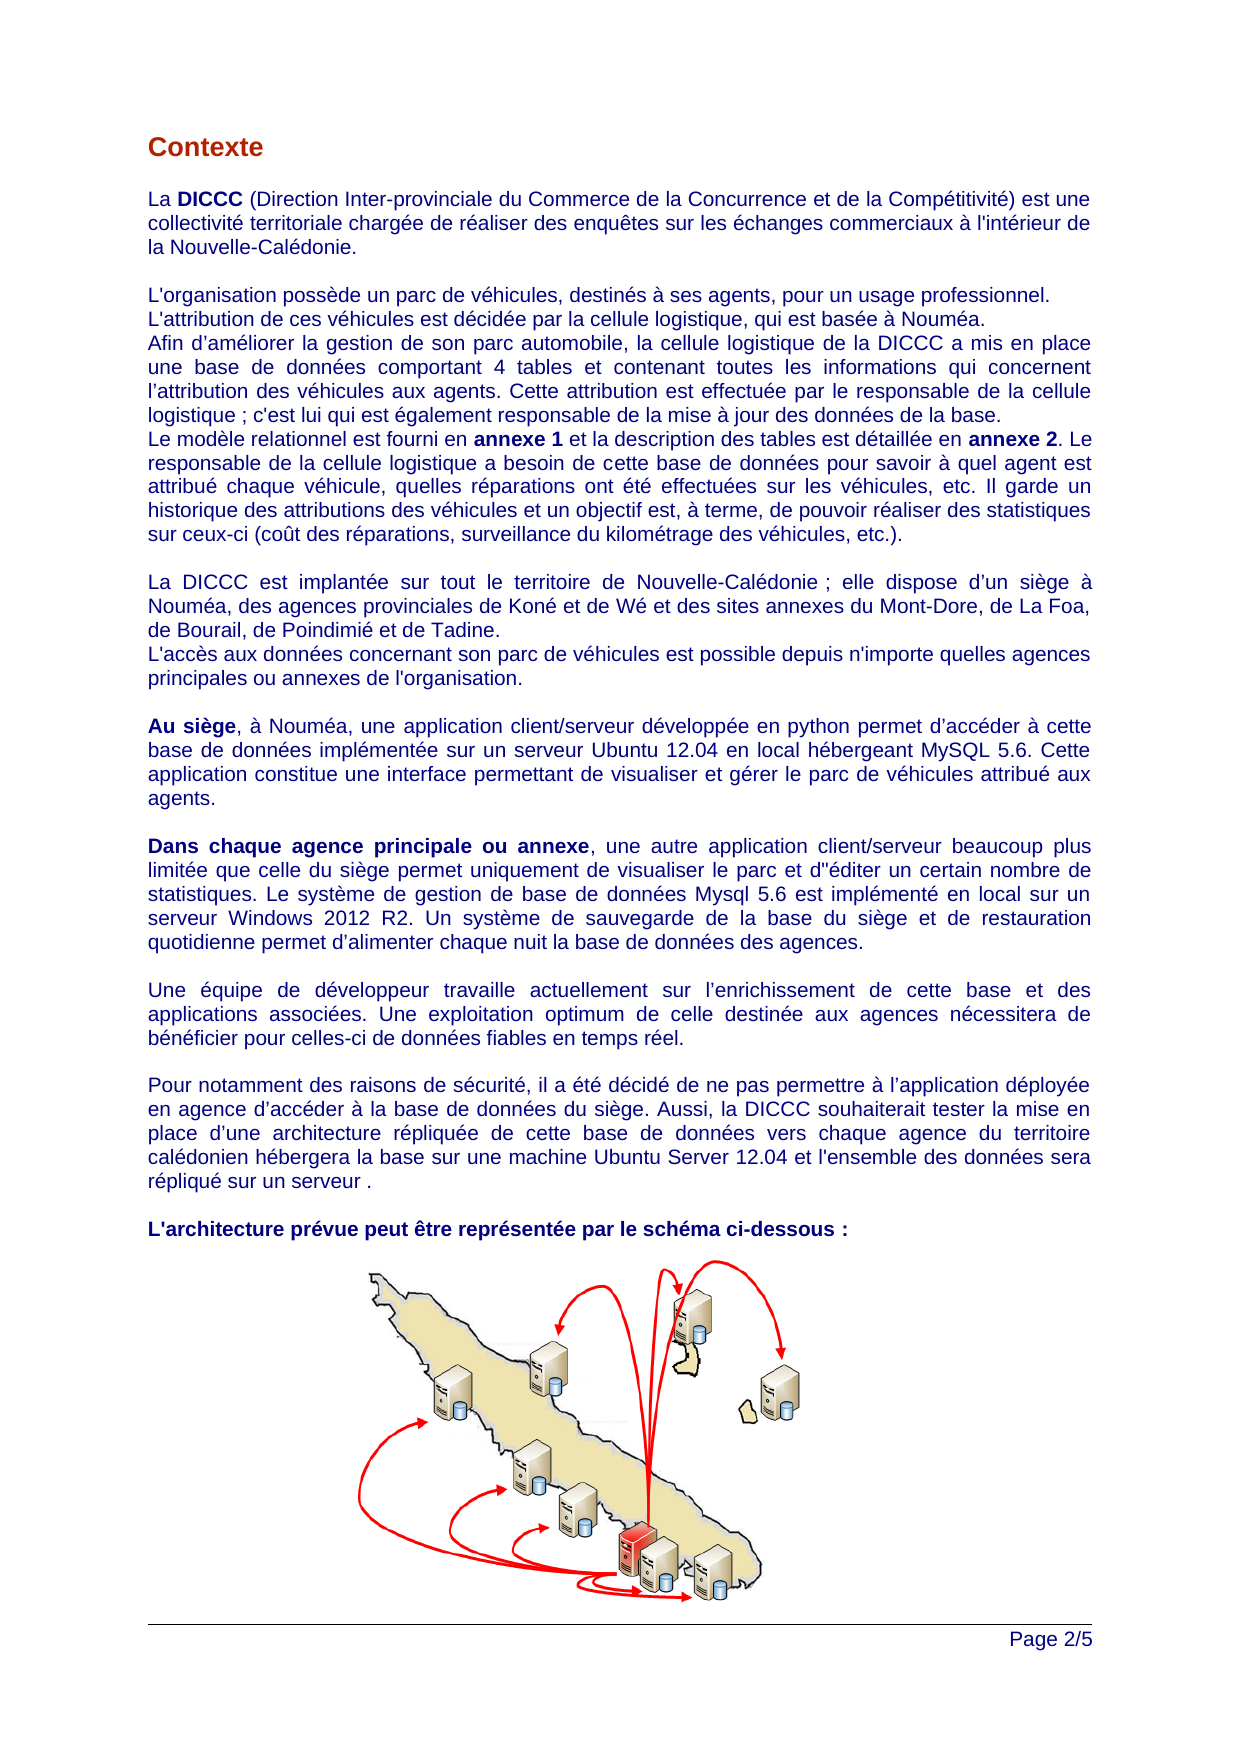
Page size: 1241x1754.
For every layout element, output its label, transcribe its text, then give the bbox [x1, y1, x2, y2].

text Pour notamment des raisons de sécurité, il a été décidé de ne pas permettre à l’application déployée en agence d’accéder à la base de données du siège. Aussi, la DICCC souhaiterait tester la mise en place d’une architecture répliquée de cette base de données vers chaque agence du territoire calédonien hébergera la base sur une machine Ubuntu Server 12.04 et l'ensemble des données sera répliqué sur un serveur . [148, 1073, 1092, 1193]
text Une équipe de développeur travaille actuellement sur l’enrichissement de cette base et des applications associées. Une exploitation optimum de celle destinée aux agences nécessitera de bénéficier pour celles-ci de données fiables en temps réel. [148, 977, 1092, 1049]
text Le modèle relationnel est fourni en annexe 1 et la description des tables est détaillée en annexe 2. Le responsable de la cellule logistique a besoin de cette base de données pour savoir à quel agent est attribué chaque véhicule, quelles réparations ont été effectuées sur les véhicules, etc. Il garde un historique des attributions des véhicules et un objectif est, à terme, de pouvoir réaliser des statistiques sur ceux-ci (coût des réparations, surveillance du kilométrage des véhicules, etc.). [148, 426, 1092, 546]
text Dans chaque agence principale ou annexe, une autre application client/serveur beaucoup plus limitée que celle du siège permet uniquement de visualiser le parc et d"éditer un certain nombre de statistiques. Le système de gestion de base de données Mysql 5.6 est implémenté en local sur un serveur Windows 2012 R2. Un système de sauvegarde de la base du siège et de restauration quotidienne permet d’alimenter chaque nuit la base de données des agences. [148, 834, 1092, 953]
text Contexte [148, 131, 1092, 162]
text L'architecture prévue peut être représentée par le schéma ci-dessous : [148, 1217, 1092, 1241]
text L'attribution de ces véhicules est décidée par la cellule logistique, qui est basée à Nouméa. [148, 307, 1092, 331]
text Afin d’améliorer la gestion de son parc automobile, la cellule logistique de la DICCC a mis en place une base de données comportant 4 tables et contenant toutes les informations qui concernent l’attribution des véhicules aux agents. Cette attribution est effectuée par le responsable de la cellule logistique ; c'est lui qui est également responsable de la mise à jour des données de la base. [148, 331, 1092, 426]
text La DICCC (Direction Inter-provinciale du Commerce de la Concurrence et de la Compétitivité) est une collectivité territoriale chargée de réaliser des enquêtes sur les échanges commerciaux à l'intérieur de la Nouvelle-Calédonie. [148, 187, 1092, 259]
text Au siège, à Nouméa, une application client/serveur développée en python permet d’accéder à cette base de données implémentée sur un serveur Ubuntu 12.04 en local hébergeant MySQL 5.6. Cette application constitue une interface permettant de visualiser et gérer le parc de véhicules attribué aux agents. [148, 714, 1092, 810]
text L'organisation possède un parc de véhicules, destinés à ses agents, pour un usage professionnel. [148, 283, 1092, 307]
text La DICCC est implantée sur tout le territoire de Nouvelle-Calédonie ; elle dispose d’un siège à Nouméa, des agences provinciales de Koné et de Wé et des sites annexes du Mont-Dore, de La Foa, de Bourail, de Poindimié et de Tadine. [148, 570, 1092, 642]
text L'accès aux données concernant son parc de véhicules est possible depuis n'importe quelles agences principales ou annexes de l'organisation. [148, 642, 1092, 690]
